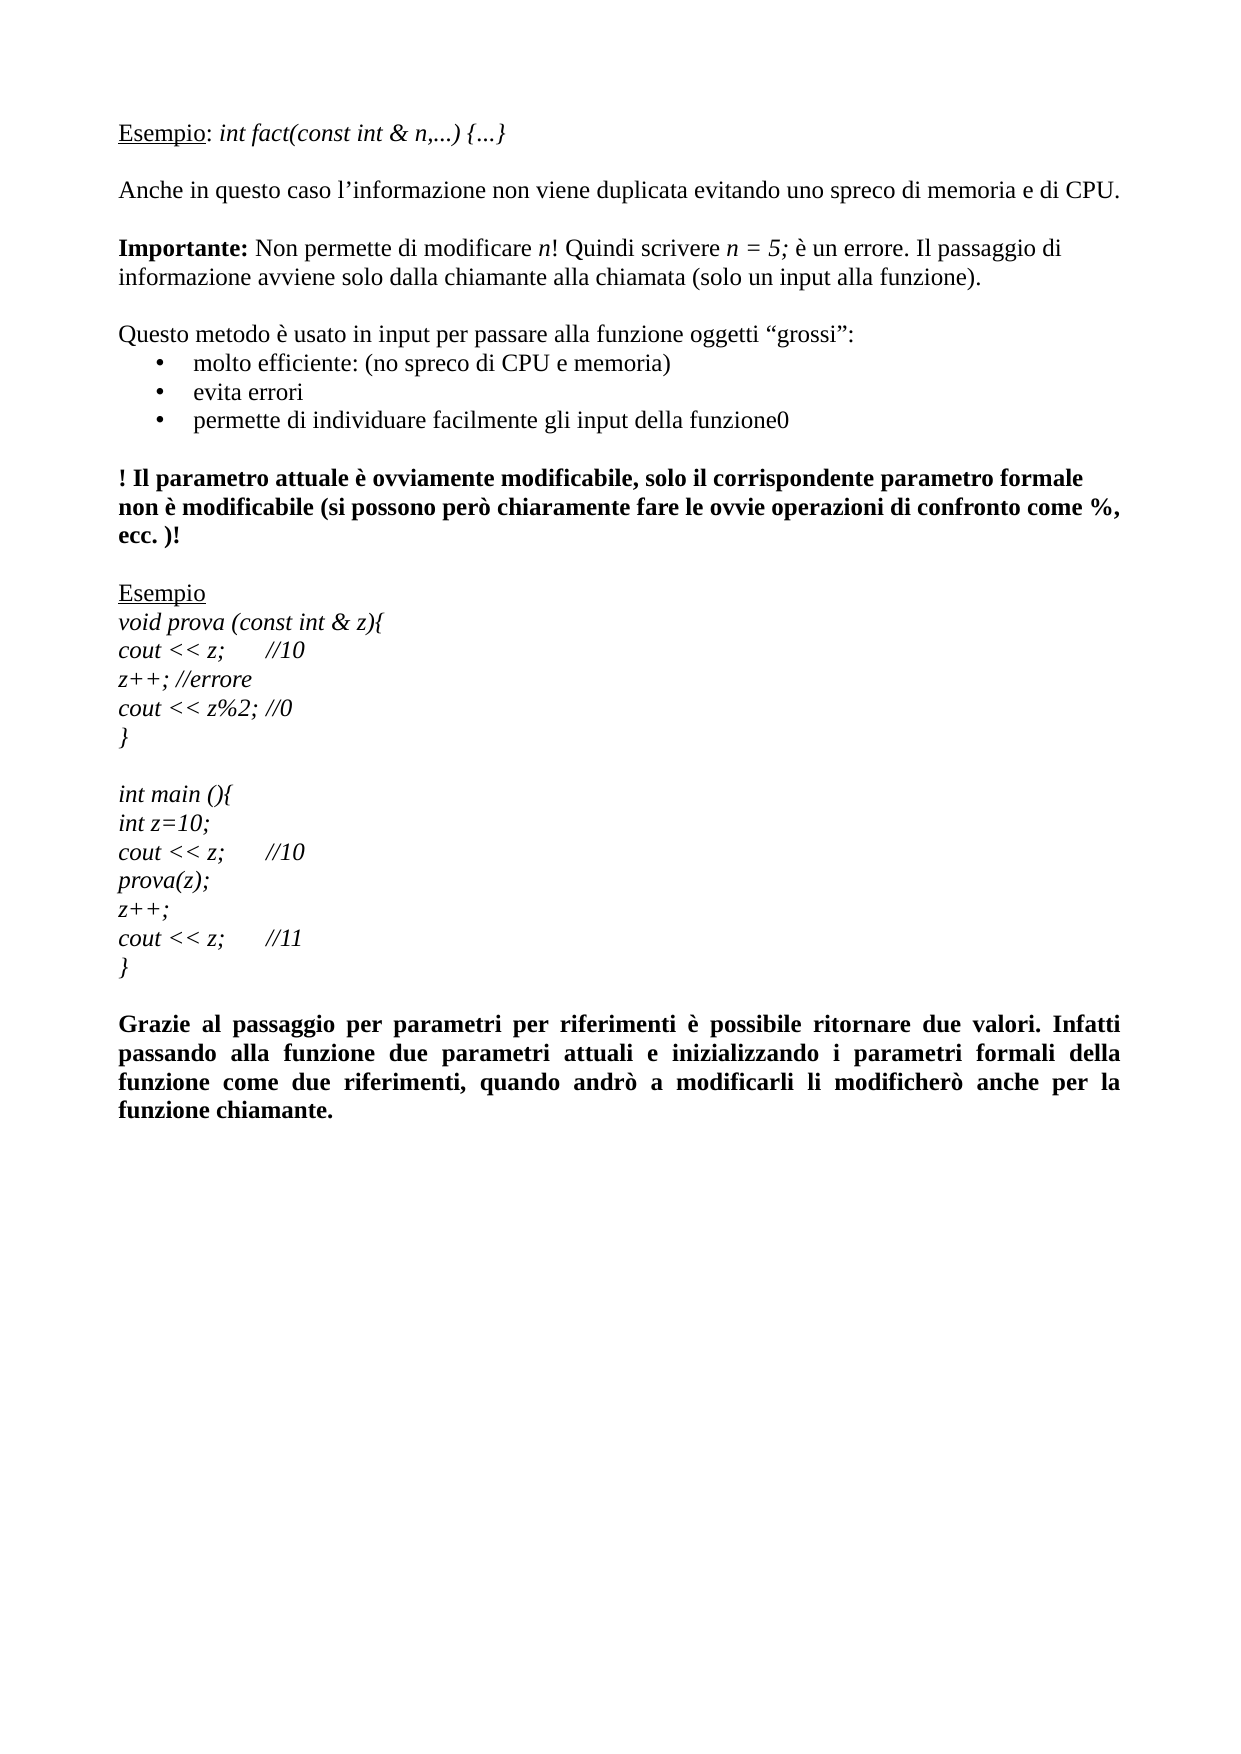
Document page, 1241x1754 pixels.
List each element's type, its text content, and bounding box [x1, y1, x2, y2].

text Esempio [118, 578, 1122, 607]
text z++; //errore [118, 664, 1122, 693]
text cout << z%2; //0 [118, 693, 1122, 722]
text cout << z; //11 [118, 923, 1122, 952]
text } [118, 722, 1122, 751]
text void prova (const int & z){ [118, 607, 1122, 636]
text Esempio: int fact(const int & n,...) {...} [118, 118, 1122, 147]
text prova(z); [118, 866, 1122, 894]
text Grazie al passaggio per parametri per riferimenti è possibile ritornare due valori. Infatti passando alla funzione due parametri attuali e inizializzando i parametri formali della funzione come due riferimenti, quando andrò a modificarli li modificherò anche per la funzione chiamante. [118, 1009, 1122, 1124]
text int main (){ [118, 779, 1122, 808]
text Importante: Non permette di modificare n! Quindi scrivere n = 5; è un errore. Il passaggio di informazione avviene solo dalla chiamante alla chiamata (solo un input alla funzione). [118, 233, 1122, 291]
text ! Il parametro attuale è ovviamente modificabile, solo il corrispondente parametro formale non è modificabile (si possono però chiaramente fare le ovvie operazioni di confronto come %, ecc. )! [118, 463, 1122, 549]
text cout << z; //10 [118, 636, 1122, 664]
list molto efficiente: (no spreco di CPU e memoria) [156, 348, 1122, 377]
text Anche in questo caso l’informazione non viene duplicata evitando uno spreco di memoria e di CPU. [118, 176, 1122, 204]
list permette di individuare facilmente gli input della funzione0 [156, 406, 1122, 434]
text Questo metodo è usato in input per passare alla funzione oggetti “grossi”: [118, 319, 1122, 348]
list evita errori [156, 377, 1122, 406]
text } [118, 952, 1122, 981]
text int z=10; [118, 808, 1122, 837]
text z++; [118, 894, 1122, 923]
text cout << z; //10 [118, 837, 1122, 866]
